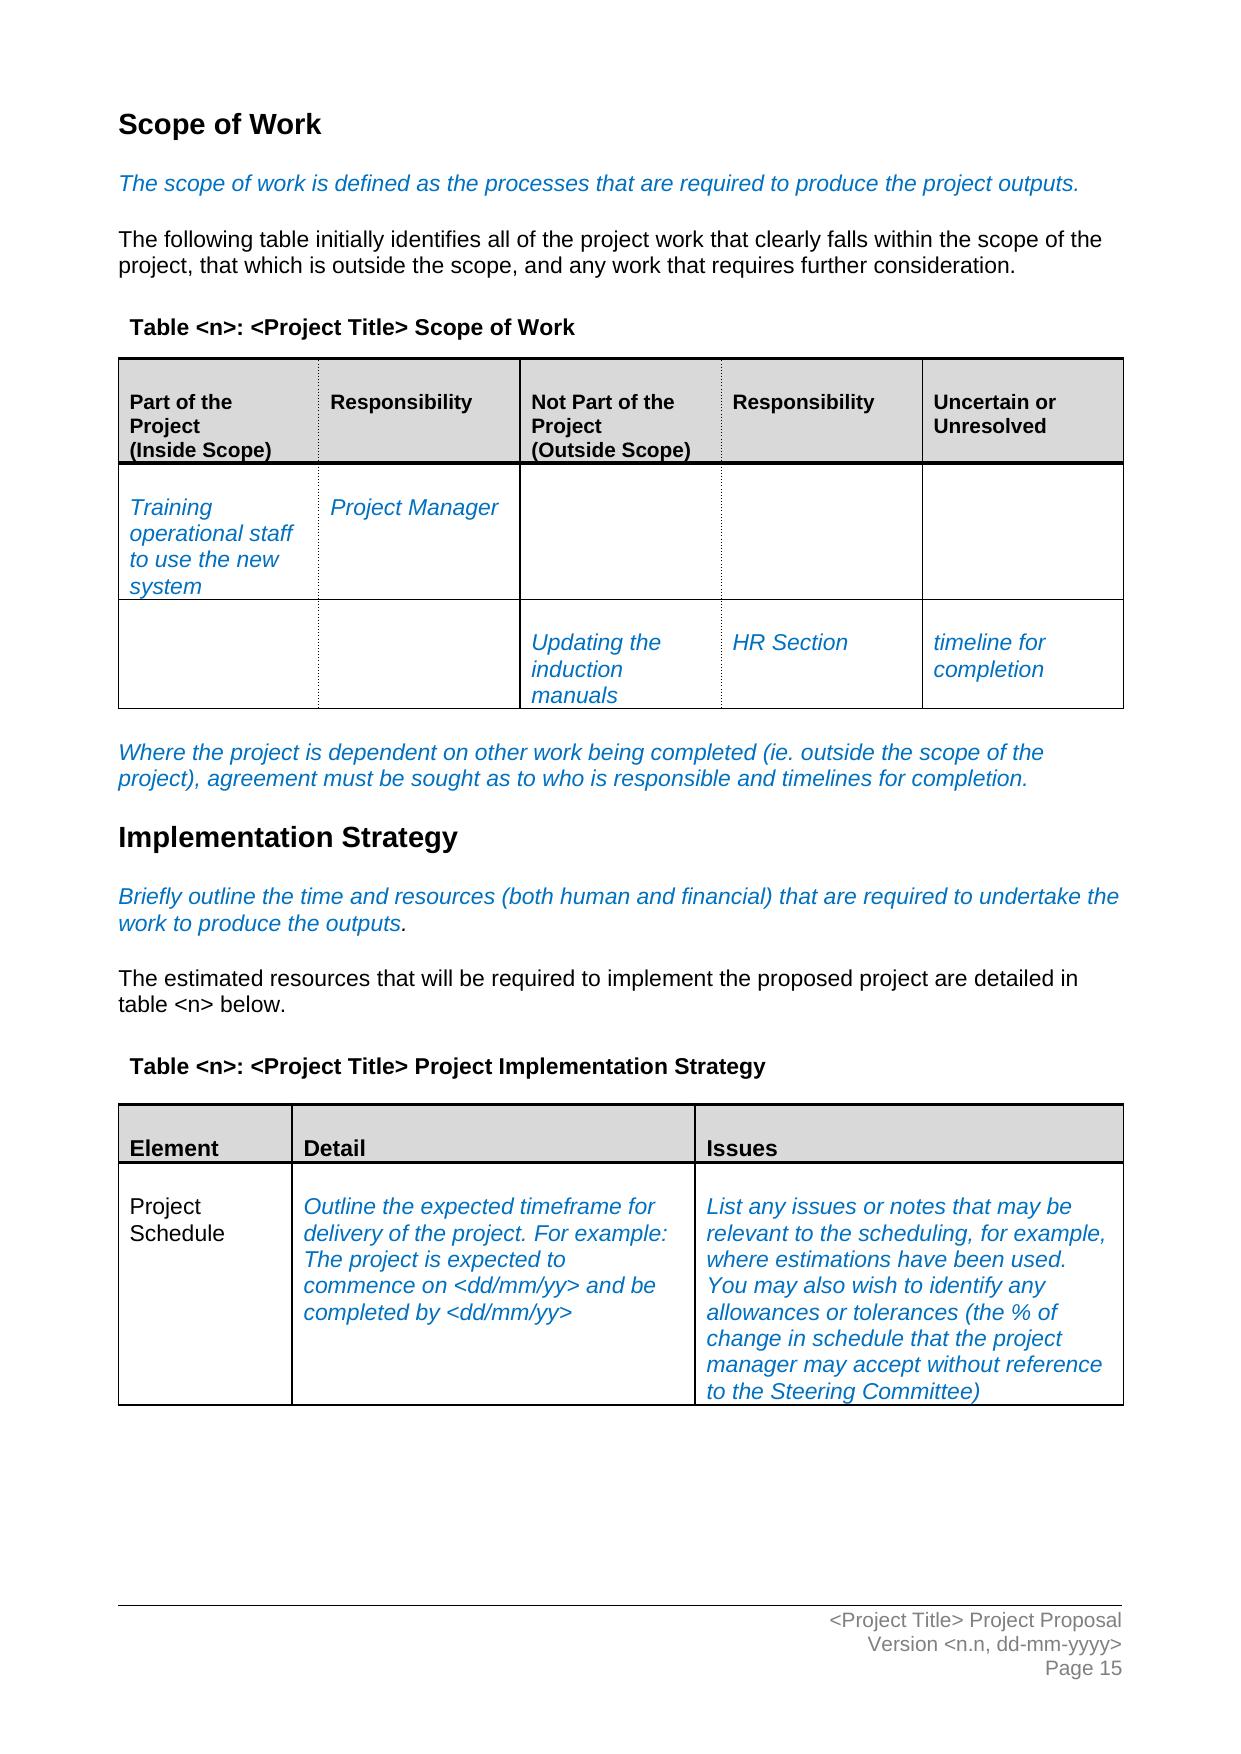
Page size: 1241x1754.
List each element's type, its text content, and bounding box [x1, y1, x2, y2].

table_cell [319, 600, 519, 708]
table_cell Part of the Project (Inside Scope) [119, 360, 319, 461]
table_cell Issues [696, 1106, 1123, 1161]
table_cell Responsibility [721, 360, 922, 461]
table_cell Uncertain or Unresolved [923, 360, 1123, 461]
text The estimated resources that will be required to implement the proposed project are detailed in table <n> below. [118, 965, 1122, 1018]
text Briefly outline the time and resources (both human and financial) that are required to undertake the work to produce the outputs. [118, 883, 1122, 936]
table_cell HR Section [721, 600, 922, 708]
table_header Table <n>: <Project Title> Scope of Work [118, 308, 1123, 357]
table_header [1067, 1047, 1123, 1102]
table_cell Not Part of the Project (Outside Scope) [521, 360, 721, 461]
table_cell [721, 465, 922, 599]
table_cell Element [119, 1106, 291, 1161]
text The scope of work is defined as the processes that are required to produce the project outputs. [118, 170, 1122, 196]
table_cell Project Manager [319, 465, 519, 599]
table_cell List any issues or notes that may be relevant to the scheduling, for example, where estimations have been used. You may also wish to identify any allowances or tolerances (the % of change in schedule that the project manager may accept without reference to the Steering Committee) [696, 1164, 1123, 1404]
subtitle Scope of Work [118, 107, 1122, 141]
table_cell Responsibility [319, 360, 519, 461]
table_cell Outline the expected timeframe for delivery of the project. For example: The project is expected to commence on <dd/mm/yy> and be completed by <dd/mm/yy> [293, 1164, 694, 1404]
table_cell Training operational staff to use the new system [119, 465, 319, 599]
text Where the project is dependent on other work being completed (ie. outside the scope of the project), agreement must be sought as to who is responsible and timelines for completion. [118, 738, 1122, 791]
table_cell [521, 465, 721, 599]
text The following table initially identifies all of the project work that clearly falls within the scope of the project, that which is outside the scope, and any work that requires further consideration. [118, 226, 1122, 278]
table_header Table <n>: <Project Title> Project Implementation Strategy [118, 1047, 1067, 1102]
table_cell Detail [293, 1106, 694, 1161]
table_cell timeline for completion [923, 600, 1123, 708]
subtitle Implementation Strategy [118, 820, 1122, 854]
table_cell [923, 465, 1123, 599]
table_cell Updating the induction manuals [521, 600, 721, 708]
table_cell Project Schedule [119, 1164, 291, 1404]
table_cell [119, 600, 319, 708]
